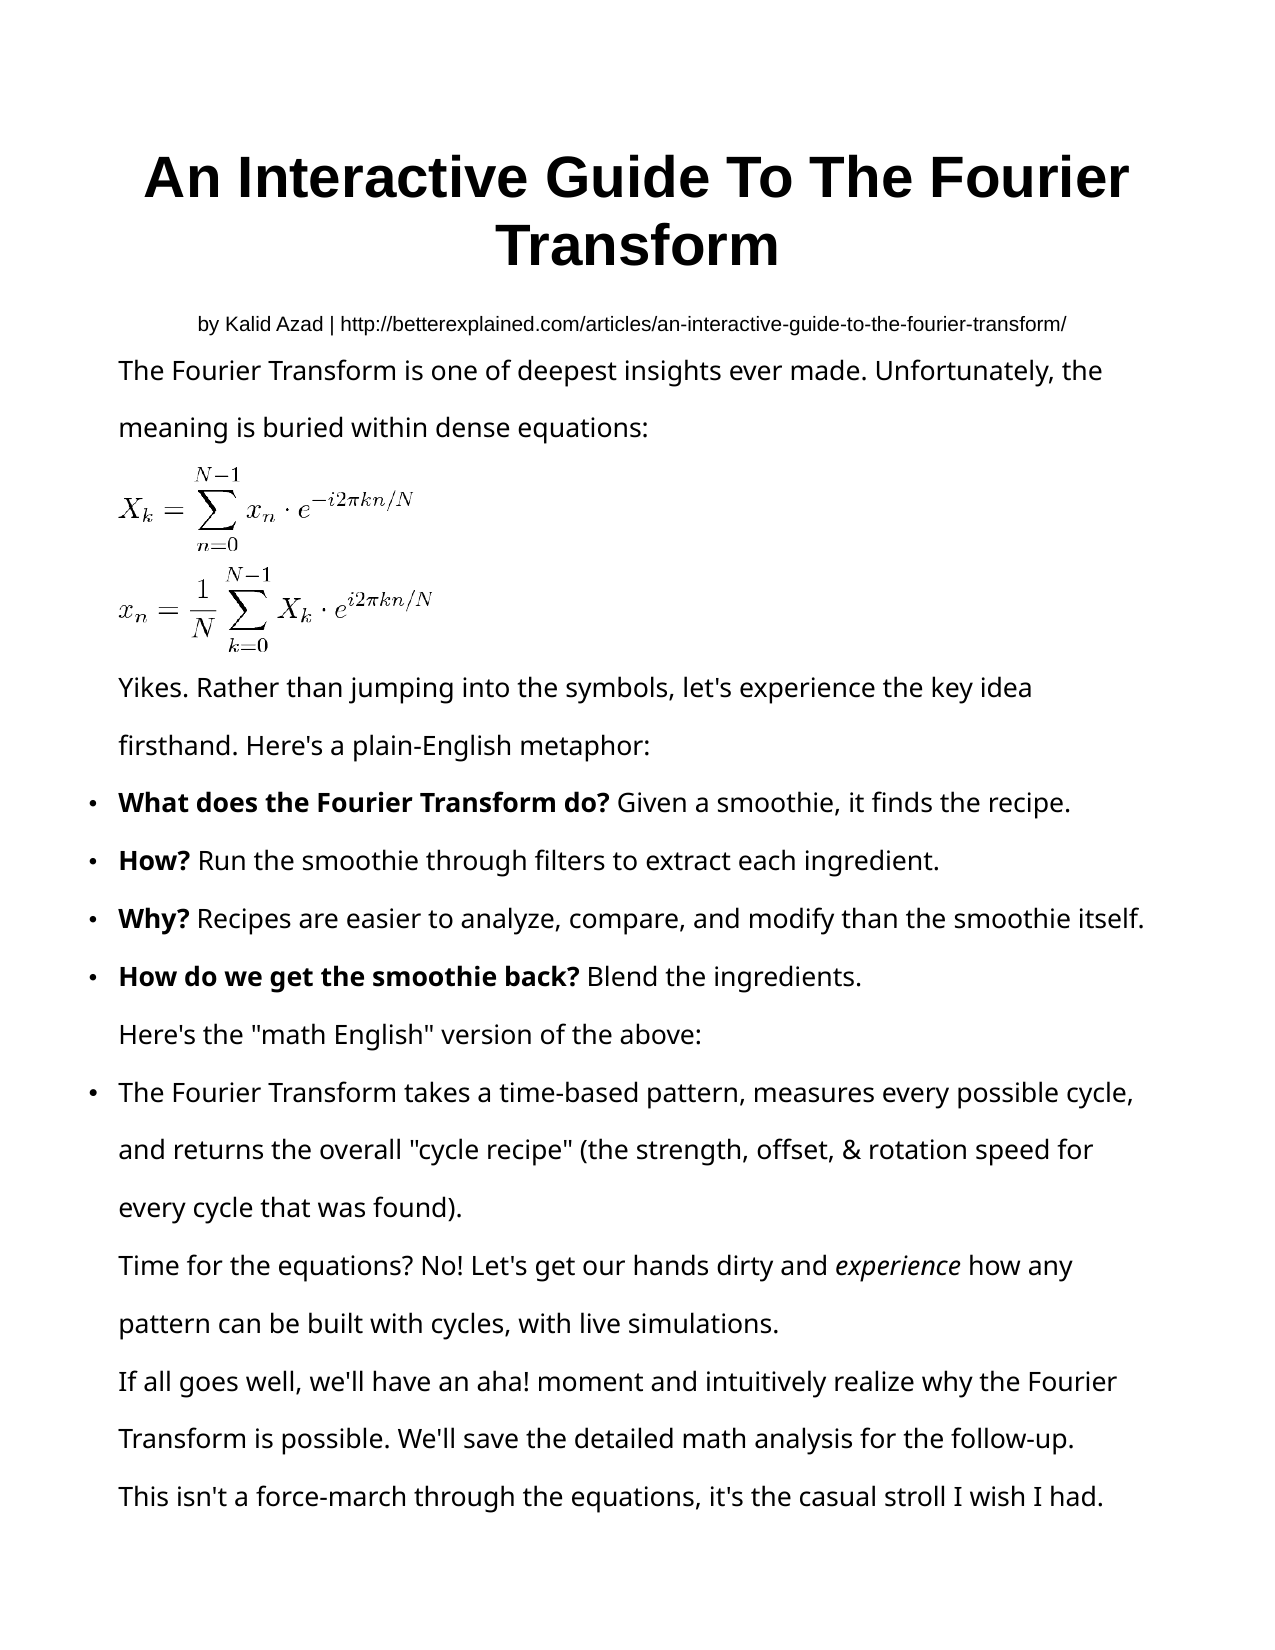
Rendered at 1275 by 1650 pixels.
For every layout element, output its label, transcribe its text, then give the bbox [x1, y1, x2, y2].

list Why? Recipes are easier to analyze, compare, and modify than the smoothie itself. [118, 900, 1157, 936]
text Yikes. Rather than jumping into the symbols, let's experience the key idea firsthand. Here's a plain-English metaphor: [118, 669, 1157, 763]
picture [118, 467, 414, 551]
subtitle by Kalid Azad | http://betterexplained.com/articles/an-interactive-guide-to-the-fourier-transform/ [118, 296, 1157, 339]
list How do we get the smoothie back? Blend the ingredients. [118, 958, 1157, 994]
text Time for the equations? No! Let's get our hands dirty and experience how any pattern can be built with cycles, with live simulations. [118, 1247, 1157, 1341]
list The Fourier Transform takes a time-based pattern, measures every possible cycle, and returns the overall "cycle recipe" (the strength, offset, & rotation speed for every cycle that was found). [118, 1073, 1157, 1225]
text The Fourier Transform is one of deepest insights ever made. Unfortunately, the meaning is buried within dense equations: [118, 352, 1157, 446]
text Here's the "math English" version of the above: [118, 1016, 1157, 1052]
title An Interactive Guide To The Fourier Transform [118, 143, 1157, 277]
list How? Run the smoothie through filters to extract each ingredient. [118, 842, 1157, 878]
text If all goes well, we'll have an aha! moment and intuitively realize why the Fourier Transform is possible. We'll save the detailed math analysis for the follow-up. [118, 1363, 1157, 1457]
picture [118, 567, 433, 652]
text This isn't a force-march through the equations, it's the casual stroll I wish I had. [118, 1478, 1157, 1514]
list What does the Fourier Transform do? Given a smoothie, it finds the recipe. [118, 784, 1157, 821]
